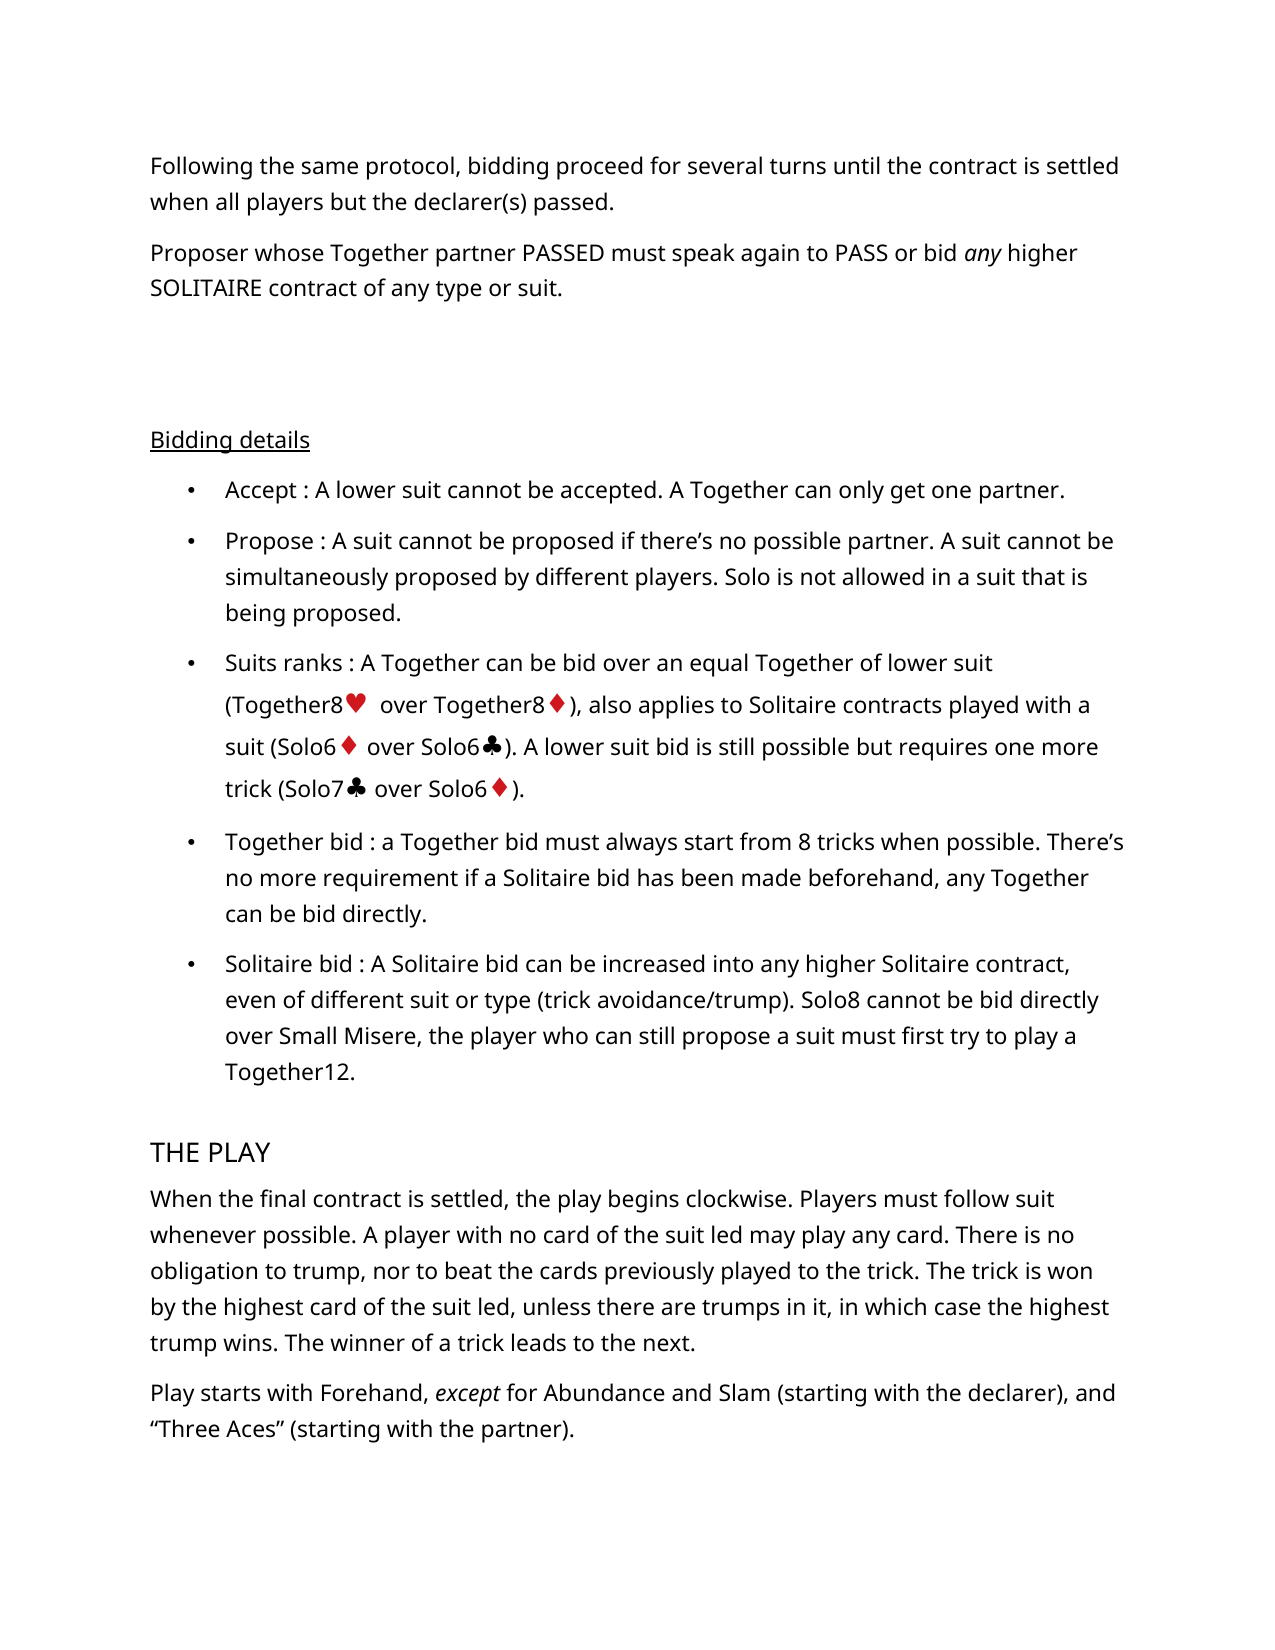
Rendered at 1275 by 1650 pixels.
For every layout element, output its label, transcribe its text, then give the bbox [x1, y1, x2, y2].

subtitle THE PLAY [150, 1134, 1125, 1171]
list Propose : A suit cannot be proposed if there’s no possible partner. A suit cannot be simultaneously proposed by different players. Solo is not allowed in a suit that is being proposed. [187, 525, 1125, 628]
text Play starts with Forehand, except for Abundance and Slam (starting with the declarer), and “Three Aces” (starting with the partner). [150, 1377, 1125, 1444]
text When the final contract is settled, the play begins clockwise. Players must follow suit whenever possible. A player with no card of the suit led may play any card. There is no obligation to trump, nor to beat the cards previously played to the trick. The trick is won by the highest card of the suit led, unless there are trumps in it, in which case the highest trump wins. The winner of a trick leads to the next. [150, 1183, 1125, 1358]
list Together bid : a Together bid must always start from 8 tricks when possible. There’s no more requirement if a Solitaire bid has been made beforehand, any Together can be bid directly. [187, 826, 1125, 929]
text Proposer whose Together partner PASSED must speak again to PASS or bid any higher SOLITAIRE contract of any type or suit. [150, 236, 1125, 304]
list Accept : A lower suit cannot be accepted. A Together can only get one partner. [187, 474, 1125, 506]
text Following the same protocol, bidding proceed for several turns until the contract is settled when all players but the declarer(s) passed. [150, 150, 1125, 217]
text Bidding details [150, 424, 1125, 455]
list Suits ranks : A Together can be bid over an equal Together of lower suit (Together8♥ over Together8♦), also applies to Solitaire contracts played with a suit (Solo6♦ over Solo6♣). A lower suit bid is still possible but requires one more trick (Solo7♣ over Solo6♦). [187, 647, 1125, 806]
list Solitaire bid : A Solitaire bid can be increased into any higher Solitaire contract, even of different suit or type (trick avoidance/trump). Solo8 cannot be bid directly over Small Misere, the player who can still propose a suit must first try to play a Together12. [187, 948, 1125, 1087]
